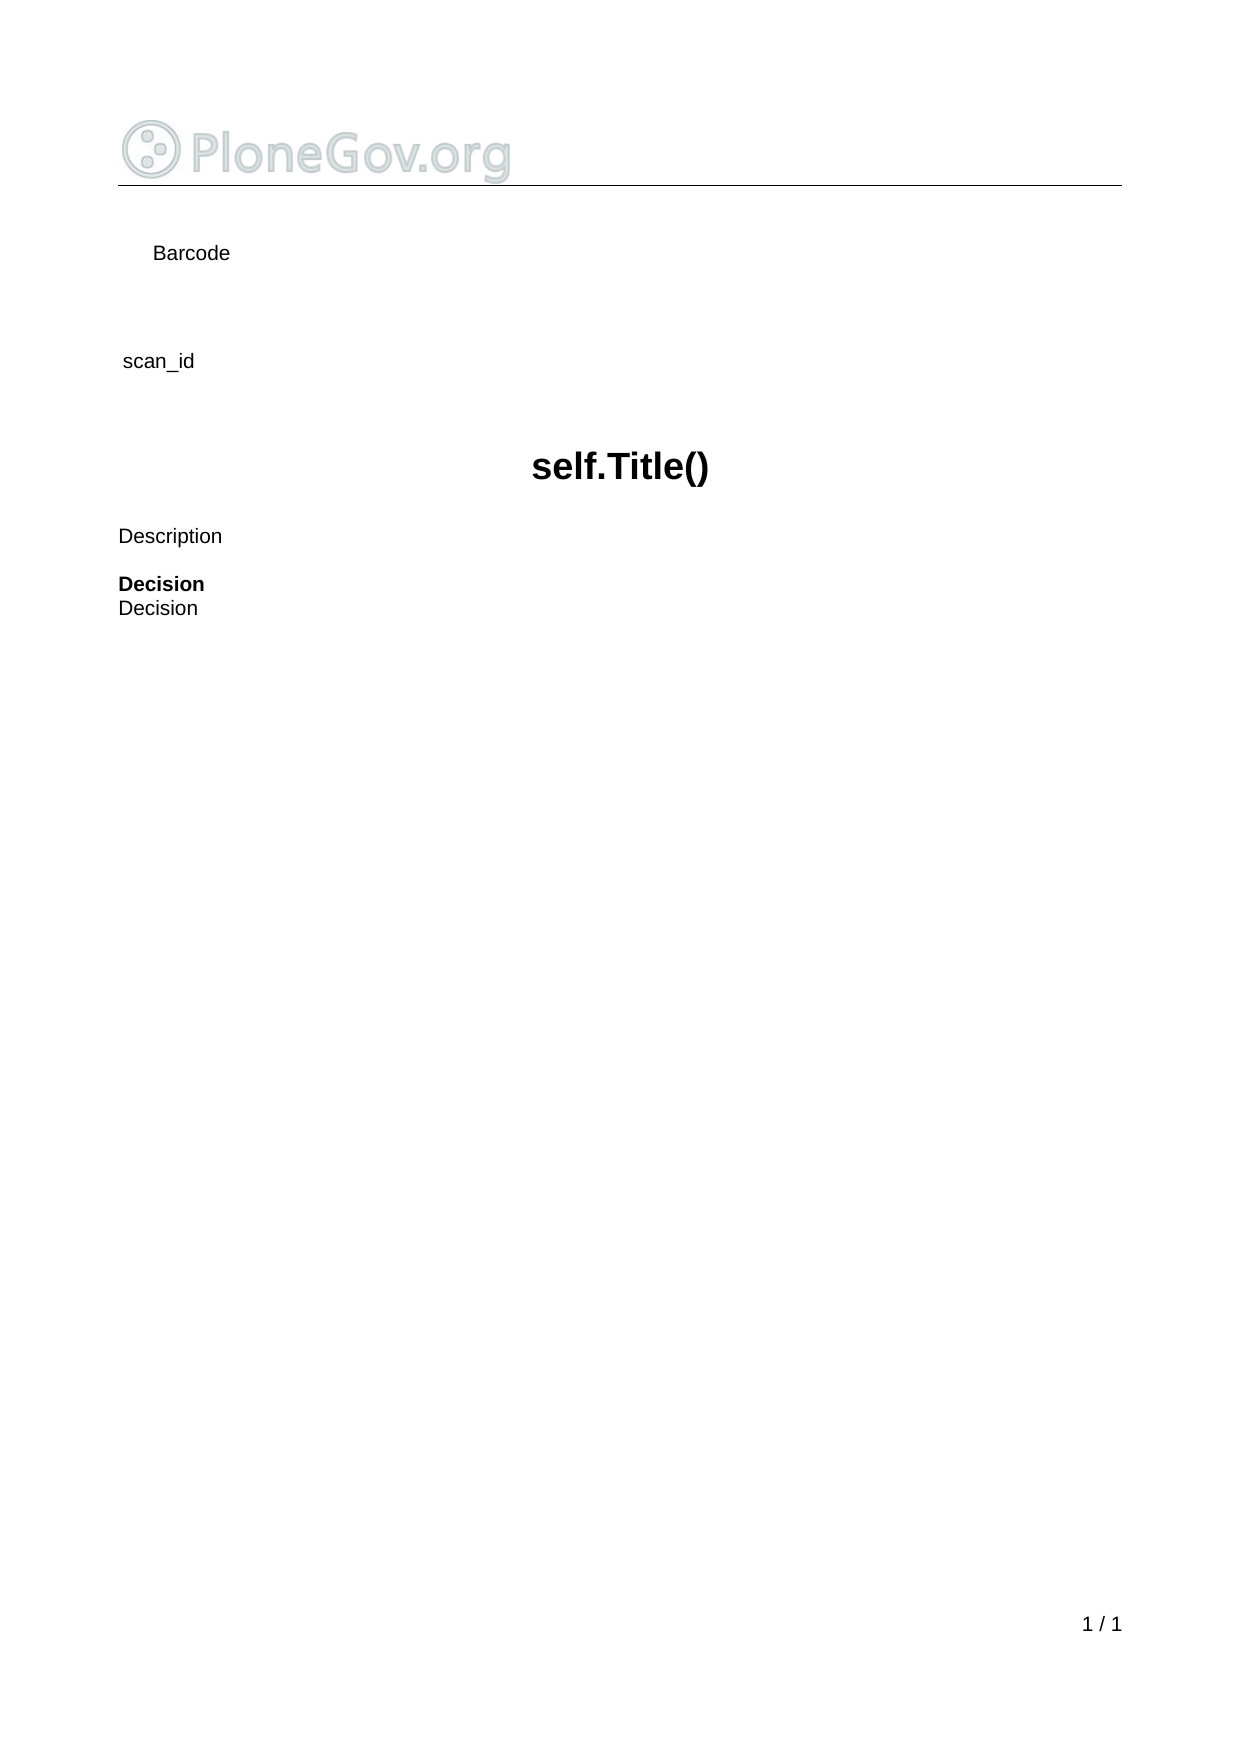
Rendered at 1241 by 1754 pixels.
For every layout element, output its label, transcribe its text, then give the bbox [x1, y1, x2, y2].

text Decision [118, 596, 1122, 619]
text Description [118, 524, 1122, 548]
subtitle self.Title() [118, 444, 1122, 487]
text Decision [118, 572, 1122, 596]
text scan_id [123, 349, 331, 373]
picture [118, 118, 511, 185]
text Barcode [153, 240, 285, 264]
